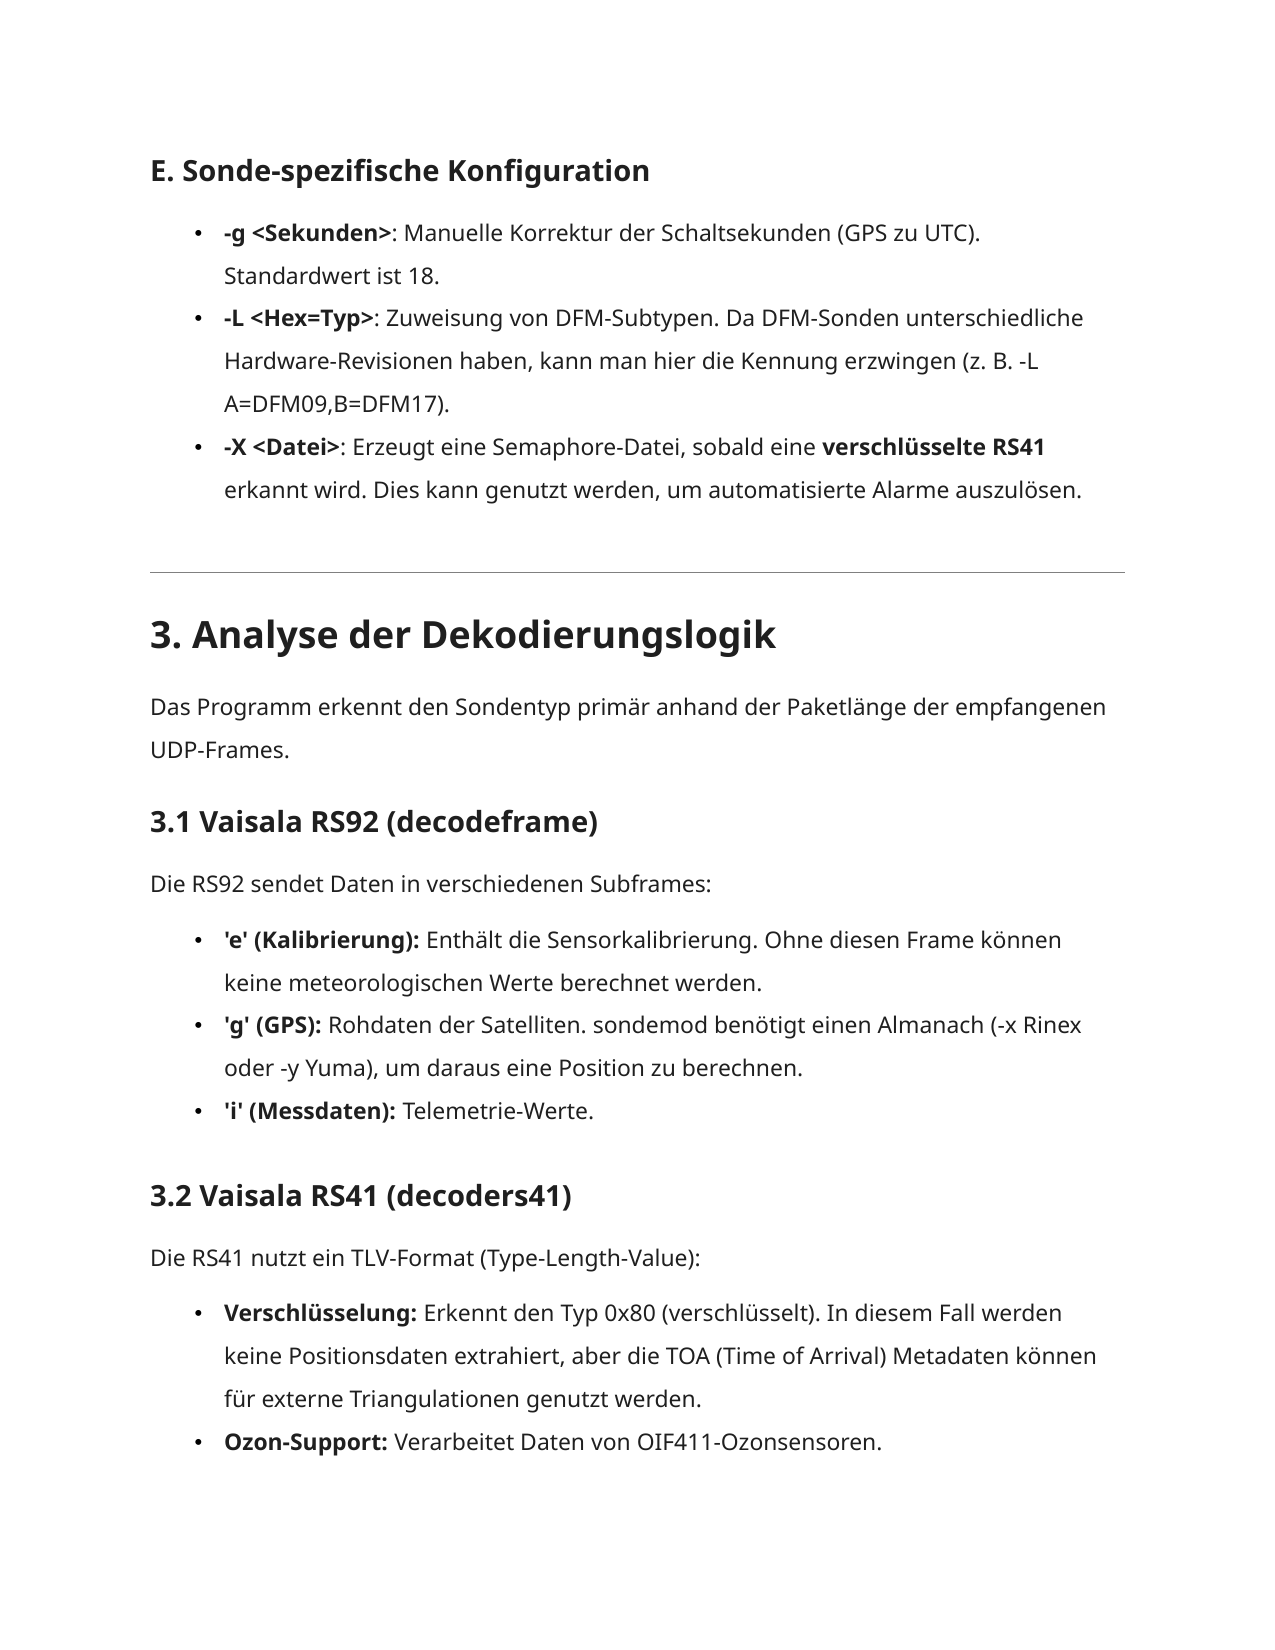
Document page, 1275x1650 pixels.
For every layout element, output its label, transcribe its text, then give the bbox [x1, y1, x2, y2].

list -X <Datei>: Erzeugt eine Semaphore-Datei, sobald eine verschlüsselte RS41 erkannt wird. Dies kann genutzt werden, um automatisierte Alarme auszulösen. [194, 431, 1125, 505]
list Ozon-Support: Verarbeitet Daten von OIF411-Ozonsensoren. [194, 1426, 1125, 1457]
list 'i' (Messdaten): Telemetrie-Werte. [194, 1095, 1125, 1126]
subtitle 3. Analyse der Dekodierungslogik [150, 609, 1125, 660]
list -g <Sekunden>: Manuelle Korrektur der Schaltsekunden (GPS zu UTC). Standardwert ist 18. [194, 217, 1125, 291]
text Das Programm erkennt den Sondentyp primär anhand der Paketlänge der empfangenen UDP-Frames. [150, 691, 1125, 765]
list Verschlüsselung: Erkennt den Typ 0x80 (verschlüsselt). In diesem Fall werden keine Positionsdaten extrahiert, aber die TOA (Time of Arrival) Metadaten können für externe Triangulationen genutzt werden. [194, 1297, 1125, 1414]
list 'e' (Kalibrierung): Enthält die Sensorkalibrierung. Ohne diesen Frame können keine meteorologischen Werte berechnet werden. [194, 924, 1125, 998]
list 'g' (GPS): Rohdaten der Satelliten. sondemod benötigt einen Almanach (-x Rinex oder -y Yuma), um daraus eine Position zu berechnen. [194, 1009, 1125, 1083]
subtitle 3.2 Vaisala RS41 (decoders41) [150, 1175, 1125, 1215]
text Die RS41 nutzt ein TLV-Format (Type-Length-Value): [150, 1242, 1125, 1273]
text Die RS92 sendet Daten in verschiedenen Subframes: [150, 868, 1125, 900]
subtitle E. Sonde-spezifische Konfiguration [150, 150, 1125, 190]
subtitle 3.1 Vaisala RS92 (decodeframe) [150, 802, 1125, 841]
list -L <Hex=Typ>: Zuweisung von DFM-Subtypen. Da DFM-Sonden unterschiedliche Hardware-Revisionen haben, kann man hier die Kennung erzwingen (z. B. -L A=DFM09,B=DFM17). [194, 302, 1125, 419]
